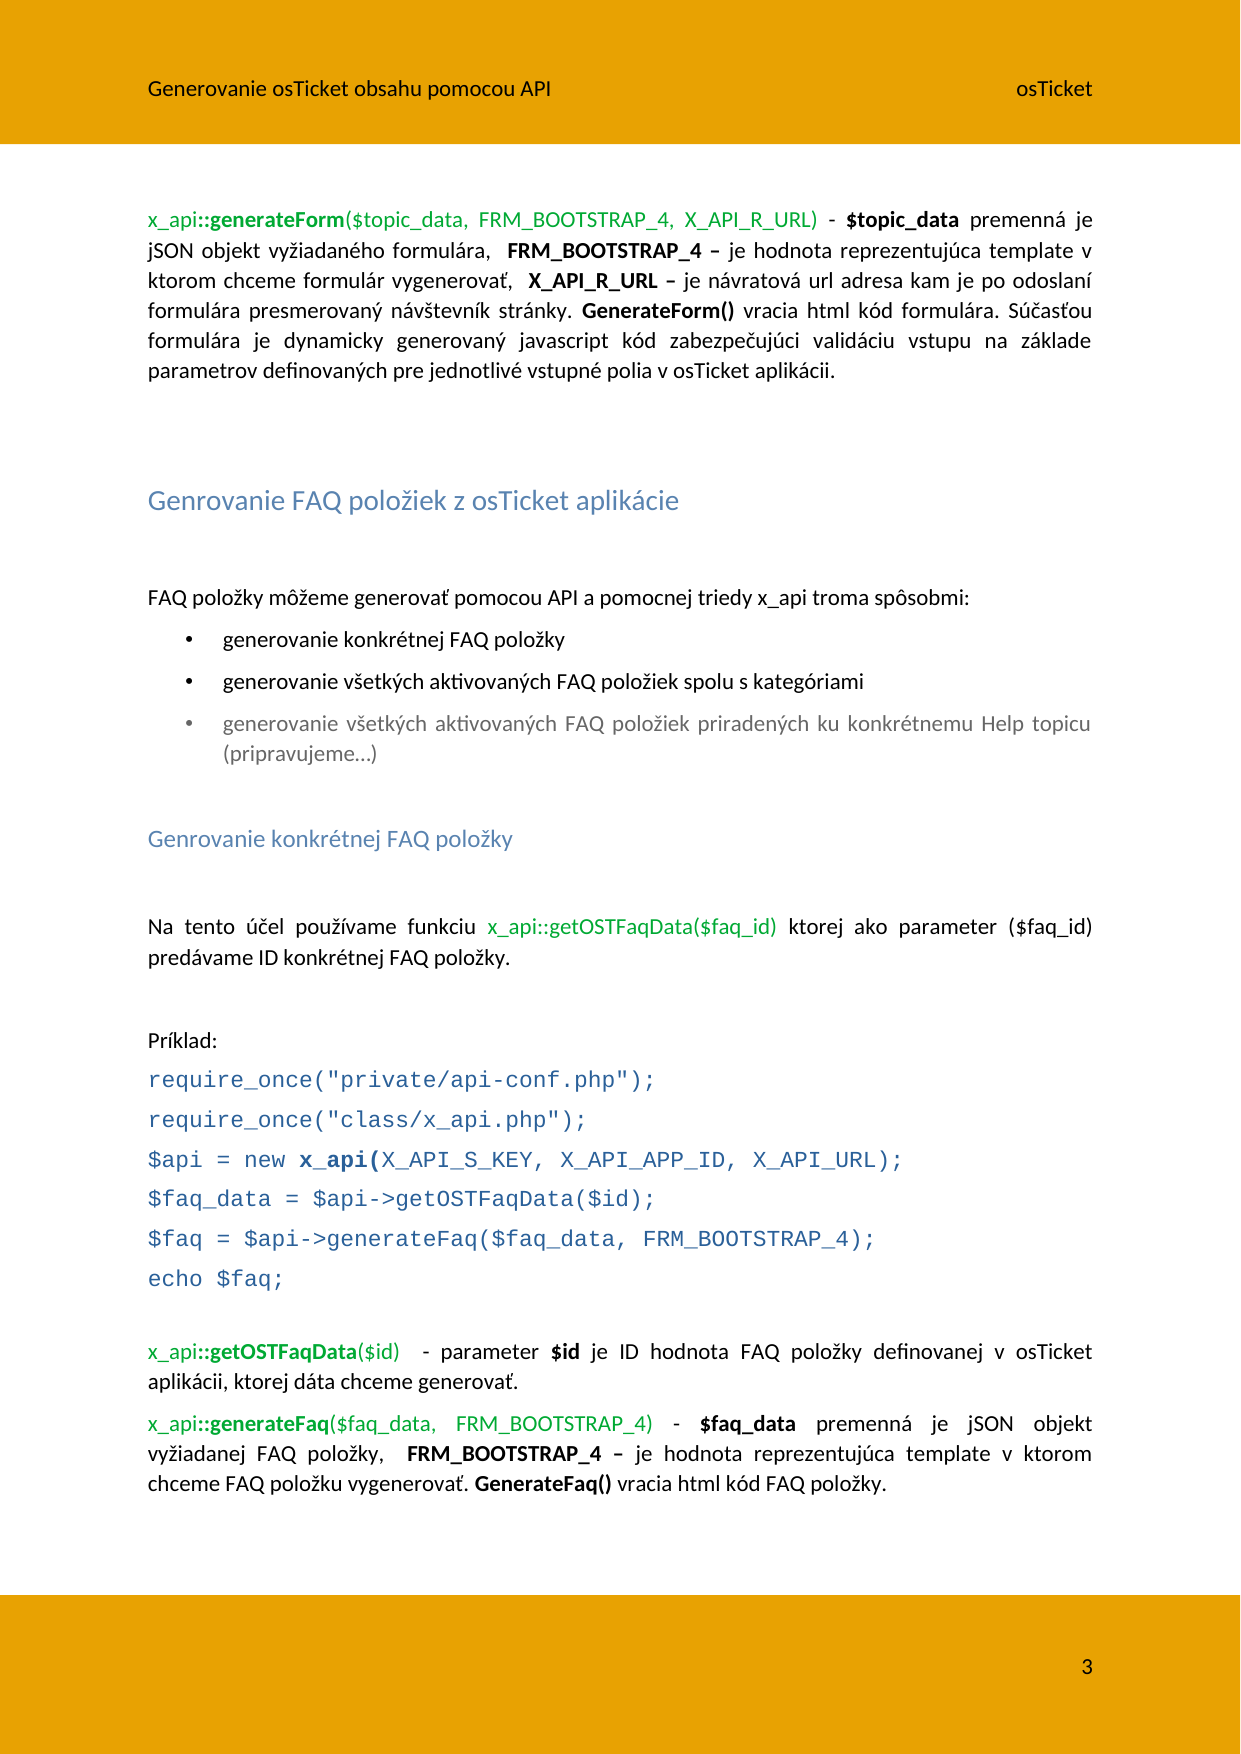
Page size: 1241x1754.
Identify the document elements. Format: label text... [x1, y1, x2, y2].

text x_api::generateFaq($faq_data, FRM_BOOTSTRAP_4) - $faq_data premenná je jSON objekt vyžiadanej FAQ položky, FRM_BOOTSTRAP_4 – je hodnota reprezentujúca template v ktorom chceme FAQ položku vygenerovať. GenerateFaq() vracia html kód FAQ položky. [148, 1409, 1093, 1497]
text Genrovanie konkrétnej FAQ položky [148, 823, 1093, 853]
text require_once("private/api-conf.php"); [148, 1068, 1093, 1094]
text FAQ položky môžeme generovať pomocou API a pomocnej triedy x_api troma spôsobmi: [148, 583, 1093, 611]
text $faq_data = $api->getOSTFaqData($id); [148, 1188, 1093, 1213]
text Genrovanie FAQ položiek z osTicket aplikácie [148, 482, 1093, 518]
list generovanie všetkých aktivovaných FAQ položiek spolu s kategóriami [185, 667, 1093, 695]
text Príklad: [148, 1027, 1093, 1054]
text $api = new x_api(X_API_S_KEY, X_API_APP_ID, X_API_URL); [148, 1148, 1093, 1174]
text require_once("class/x_api.php"); [148, 1108, 1093, 1134]
list generovanie všetkých aktivovaných FAQ položiek priradených ku konkrétnemu Help topicu (pripravujeme…) [185, 709, 1093, 767]
text x_api::generateForm($topic_data, FRM_BOOTSTRAP_4, X_API_R_URL) - $topic_data premenná je jSON objekt vyžiadaného formulára, FRM_BOOTSTRAP_4 – je hodnota reprezentujúca template v ktorom chceme formulár vygenerovať, X_API_R_URL – je návratová url adresa kam je po odoslaní formulára presmerovaný návštevník stránky. GenerateForm() vracia html kód formulára. Súčasťou formulára je dynamicky generovaný javascript kód zabezpečujúci validáciu vstupu na základe parametrov definovaných pre jednotlivé vstupné polia v osTicket aplikácii. [148, 206, 1093, 384]
text x_api::getOSTFaqData($id) - parameter $id je ID hodnota FAQ položky definovanej v osTicket aplikácii, ktorej dáta chceme generovať. [148, 1337, 1093, 1395]
list generovanie konkrétnej FAQ položky [185, 625, 1093, 653]
text Na tento účel používame funkciu x_api::getOSTFaqData($faq_id) ktorej ako parameter ($faq_id) predávame ID konkrétnej FAQ položky. [148, 912, 1093, 971]
text echo $faq; [148, 1267, 1093, 1293]
text $faq = $api->generateFaq($faq_data, FRM_BOOTSTRAP_4); [148, 1227, 1093, 1253]
